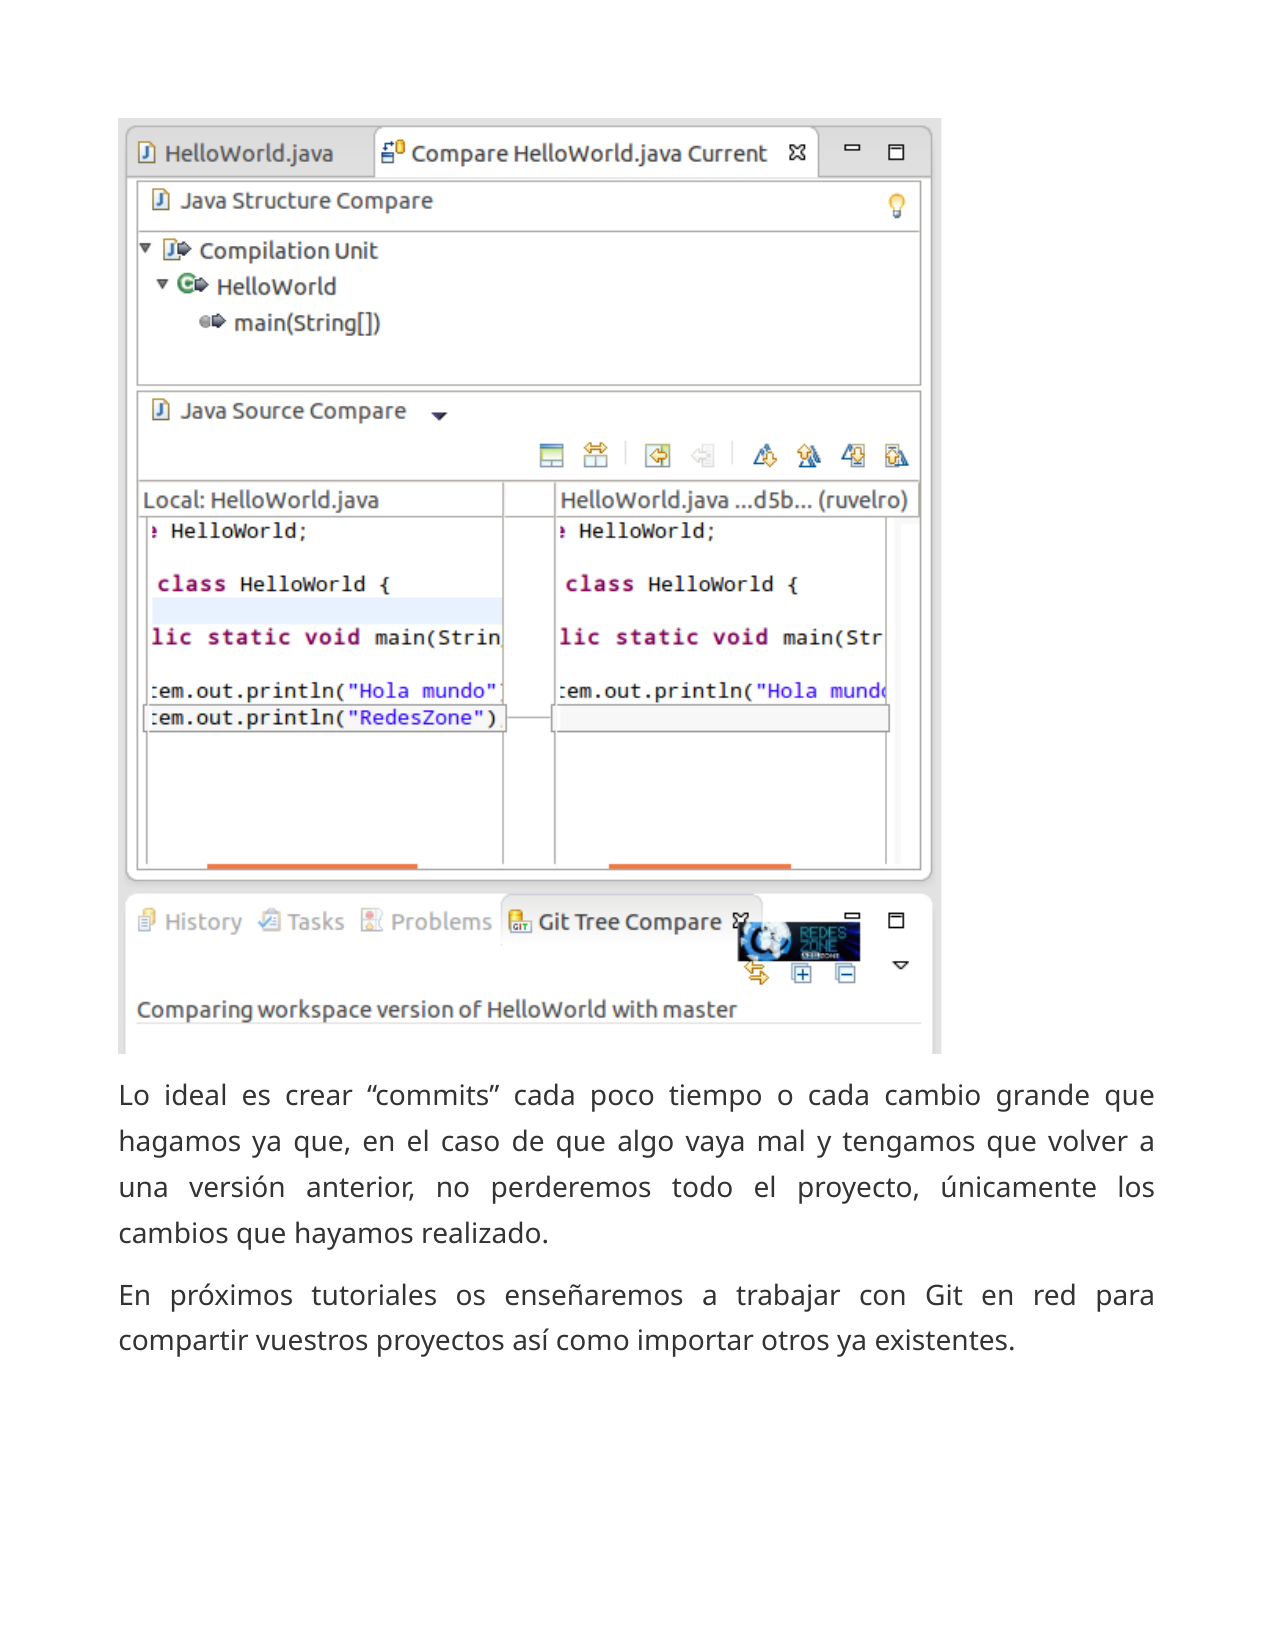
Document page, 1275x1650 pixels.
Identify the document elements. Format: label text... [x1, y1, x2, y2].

text En próximos tutoriales os enseñaremos a trabajar con Git en red para compartir vuestros proyectos así como importar otros ya existentes. [118, 1275, 1157, 1359]
picture [118, 118, 942, 1054]
text Lo ideal es crear “commits” cada poco tiempo o cada cambio grande que hagamos ya que, en el caso de que algo vaya mal y tengamos que volver a una versión anterior, no perderemos todo el proyecto, únicamente los cambios que hayamos realizado. [118, 1075, 1157, 1252]
